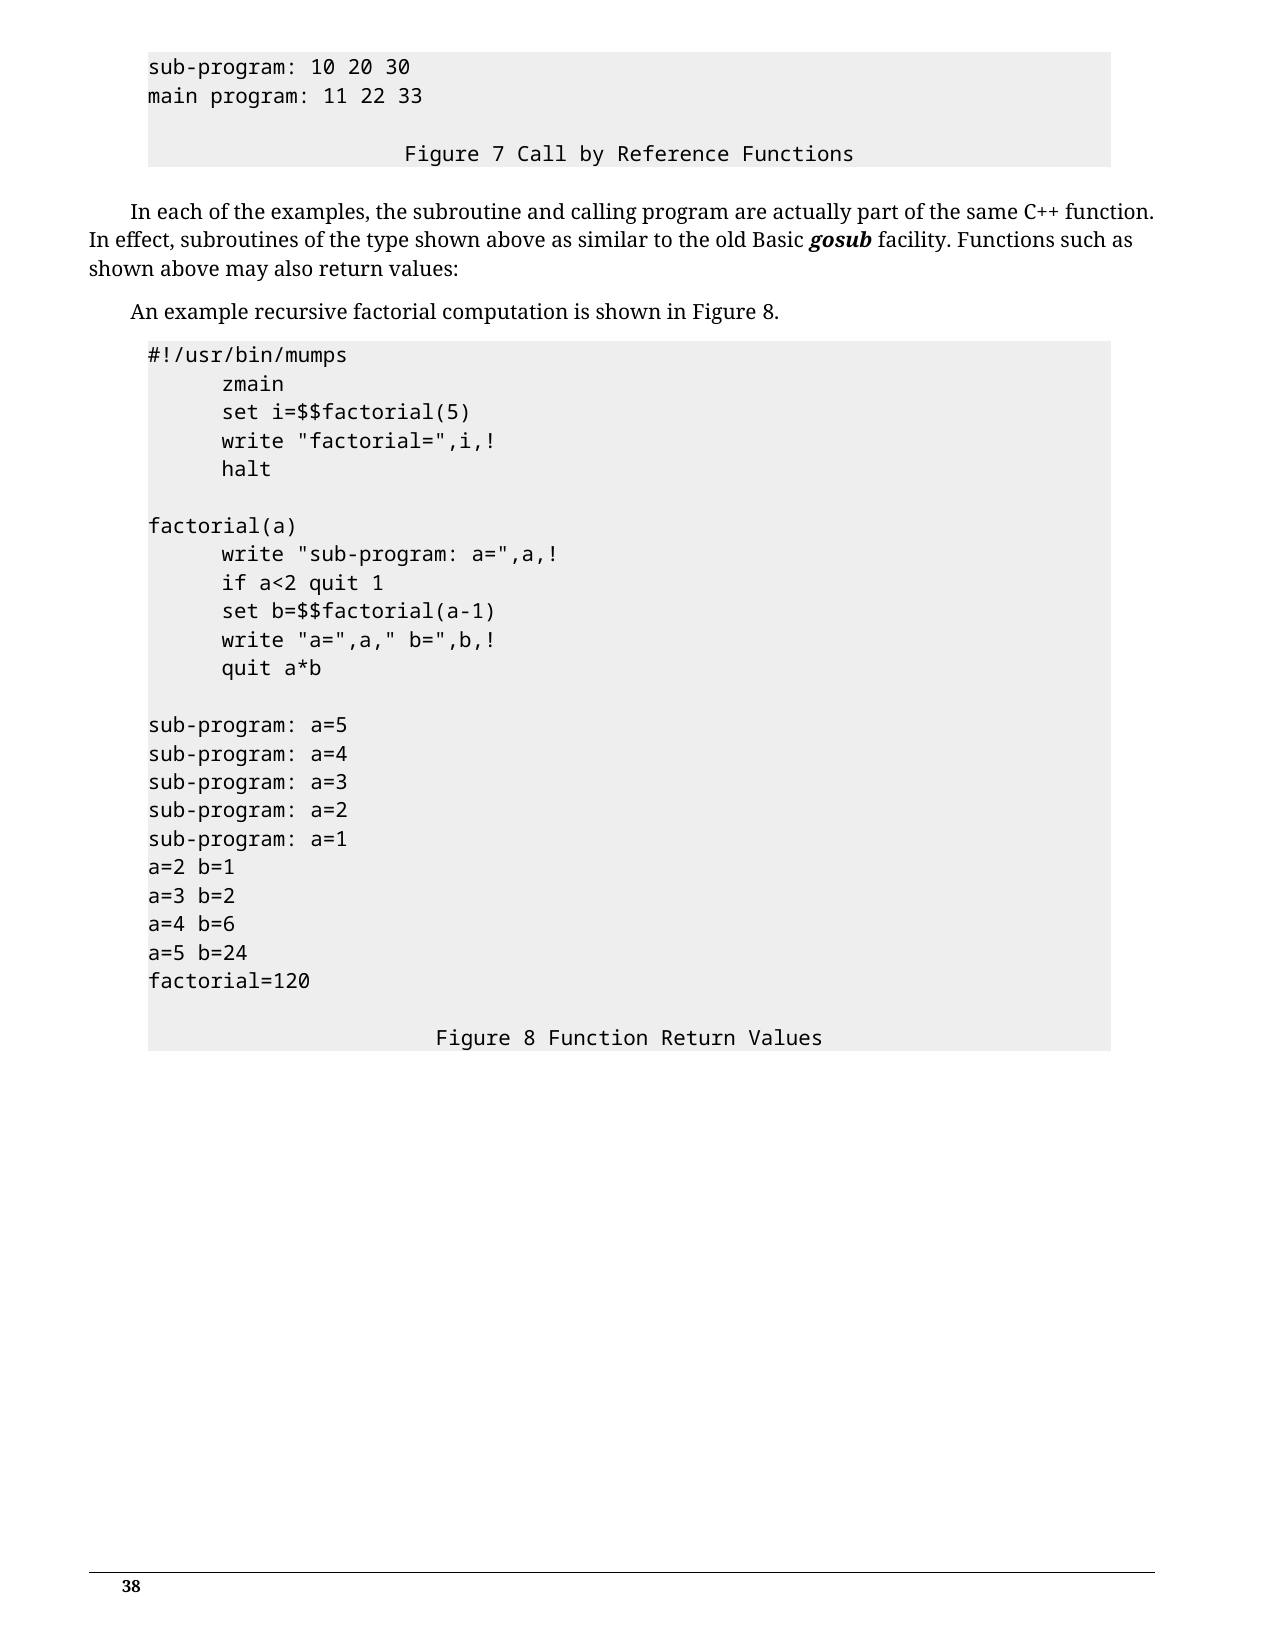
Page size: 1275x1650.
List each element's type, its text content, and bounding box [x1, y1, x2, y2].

text write "a=",a," b=",b,! [148, 625, 1111, 653]
text Figure 8 Function Return Values [148, 1023, 1111, 1051]
text In each of the examples, the subroutine and calling program are actually part of the same C++ function. In effect, subroutines of the type shown above as similar to the old Basic gosub facility. Functions such as shown above may also return values: [88, 197, 1170, 282]
text Figure 7 Call by Reference Functions [148, 139, 1111, 167]
text sub-program: a=4 [148, 739, 1111, 767]
text sub-program: a=3 [148, 767, 1111, 796]
text factorial(a) [148, 511, 1111, 539]
text An example recursive factorial computation is shown in Figure 8. [88, 297, 1170, 326]
text halt [148, 454, 1111, 483]
text main program: 11 22 33 [148, 81, 1111, 109]
text set b=$$factorial(a-1) [148, 596, 1111, 625]
text a=3 b=2 [148, 881, 1111, 909]
text a=5 b=24 [148, 938, 1111, 966]
text sub-program: a=2 [148, 796, 1111, 824]
text quit a*b [148, 653, 1111, 682]
text a=2 b=1 [148, 852, 1111, 881]
text set i=$$factorial(5) [148, 397, 1111, 426]
text write "sub-program: a=",a,! [148, 539, 1111, 568]
text sub-program: a=5 [148, 710, 1111, 739]
text a=4 b=6 [148, 909, 1111, 938]
text sub-program: 10 20 30 [148, 52, 1111, 81]
text write "factorial=",i,! [148, 426, 1111, 454]
text if a<2 quit 1 [148, 568, 1111, 596]
text factorial=120 [148, 966, 1111, 994]
text #!/usr/bin/mumps [148, 341, 1111, 369]
text sub-program: a=1 [148, 824, 1111, 852]
text zmain [148, 369, 1111, 397]
